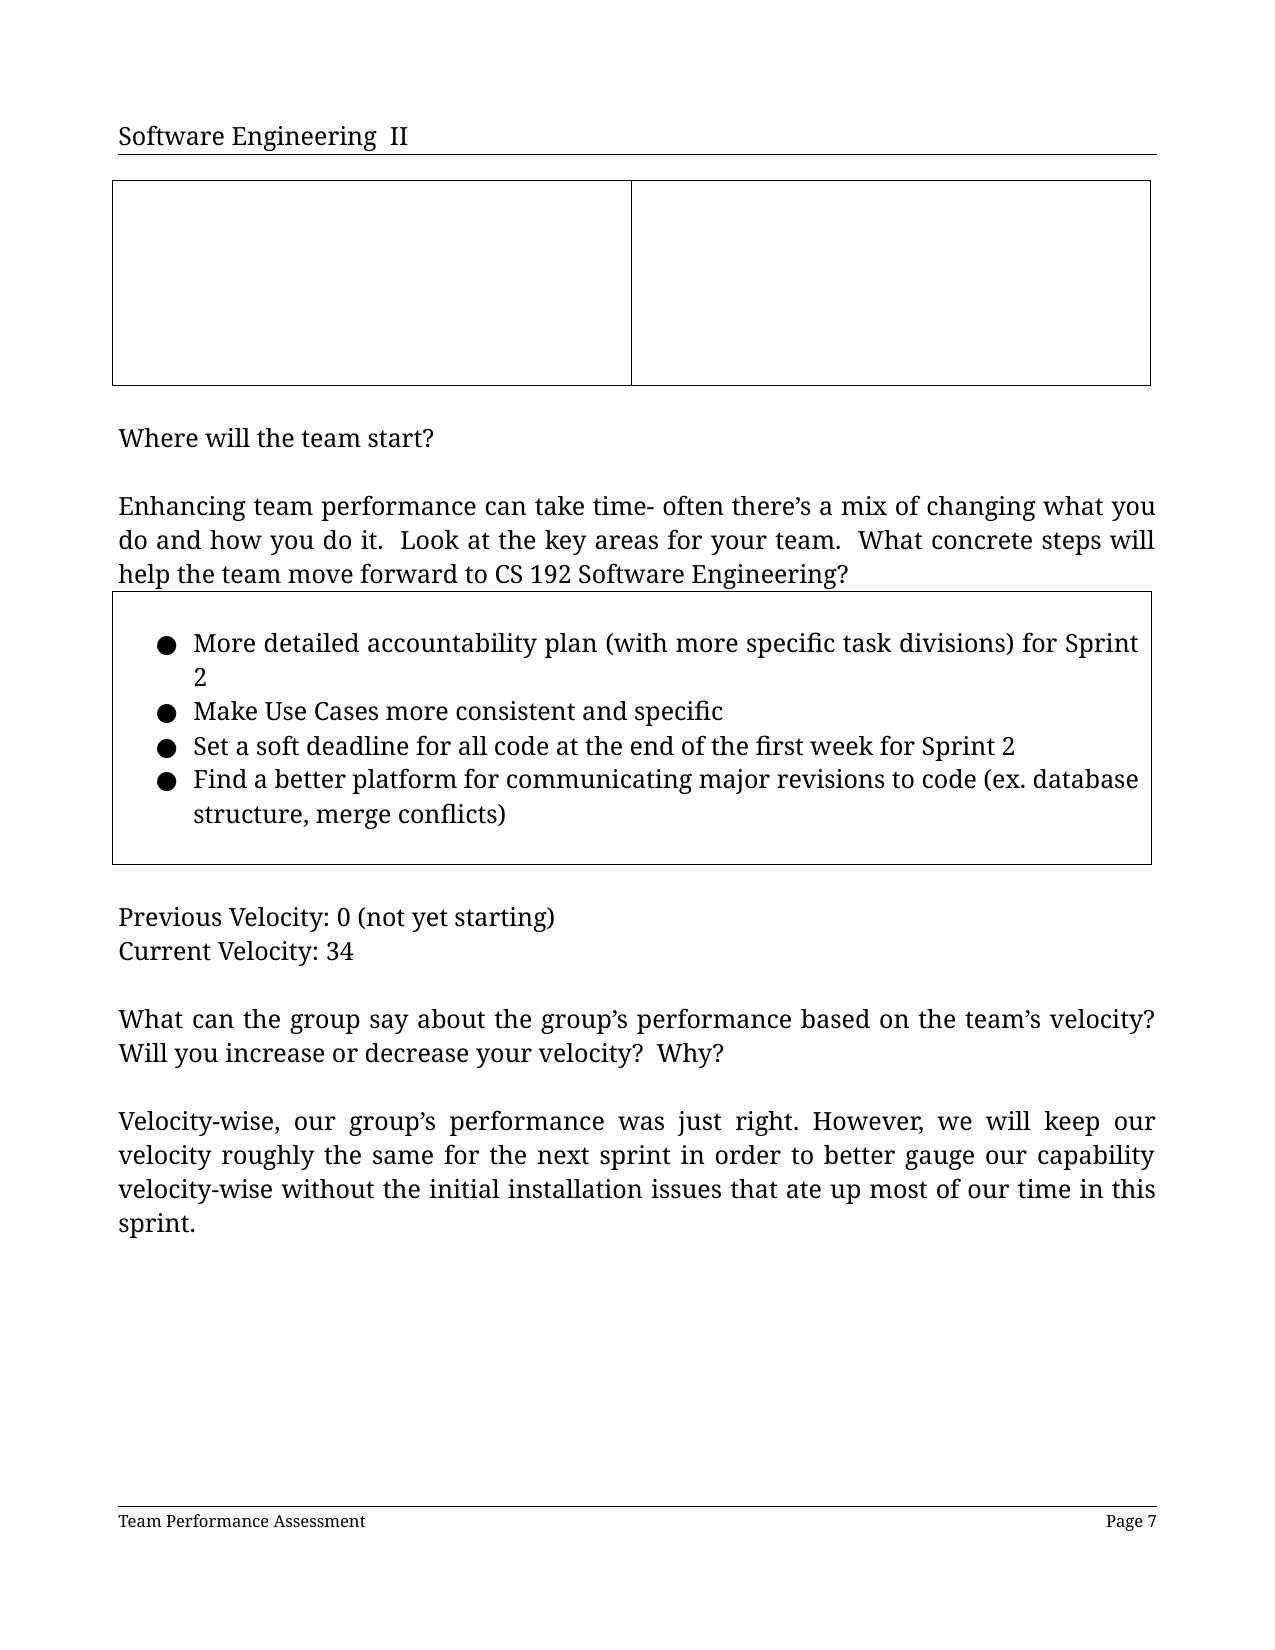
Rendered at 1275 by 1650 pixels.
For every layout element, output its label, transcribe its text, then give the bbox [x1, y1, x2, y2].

text Enhancing team performance can take time- often there’s a mix of changing what you do and how you do it. Look at the key areas for your team. What concrete steps will help the team move forward to CS 192 Software Engineering? [118, 489, 1157, 591]
text Previous Velocity: 0 (not yet starting) [118, 899, 1157, 933]
table_header More detailed accountability plan (with more specific task divisions) for Sprint 2 Make Use Cases more consistent and specific Set a soft deadline for all code at the end of the first week for Sprint 2 Find a better platform for communicating major revisions to code (ex. database structure, merge conflicts) [113, 592, 1151, 864]
table_cell [632, 181, 1150, 385]
text Where will the team start? [118, 421, 1157, 454]
text Current Velocity: 34 [118, 933, 1157, 968]
table_cell [113, 181, 631, 385]
text Velocity-wise, our group’s performance was just right. However, we will keep our velocity roughly the same for the next sprint in order to better gauge our capability velocity-wise without the initial installation issues that ate up most of our time in this sprint. [118, 1104, 1157, 1240]
text What can the group say about the group’s performance based on the team’s velocity? Will you increase or decrease your velocity? Why? [118, 1002, 1157, 1070]
